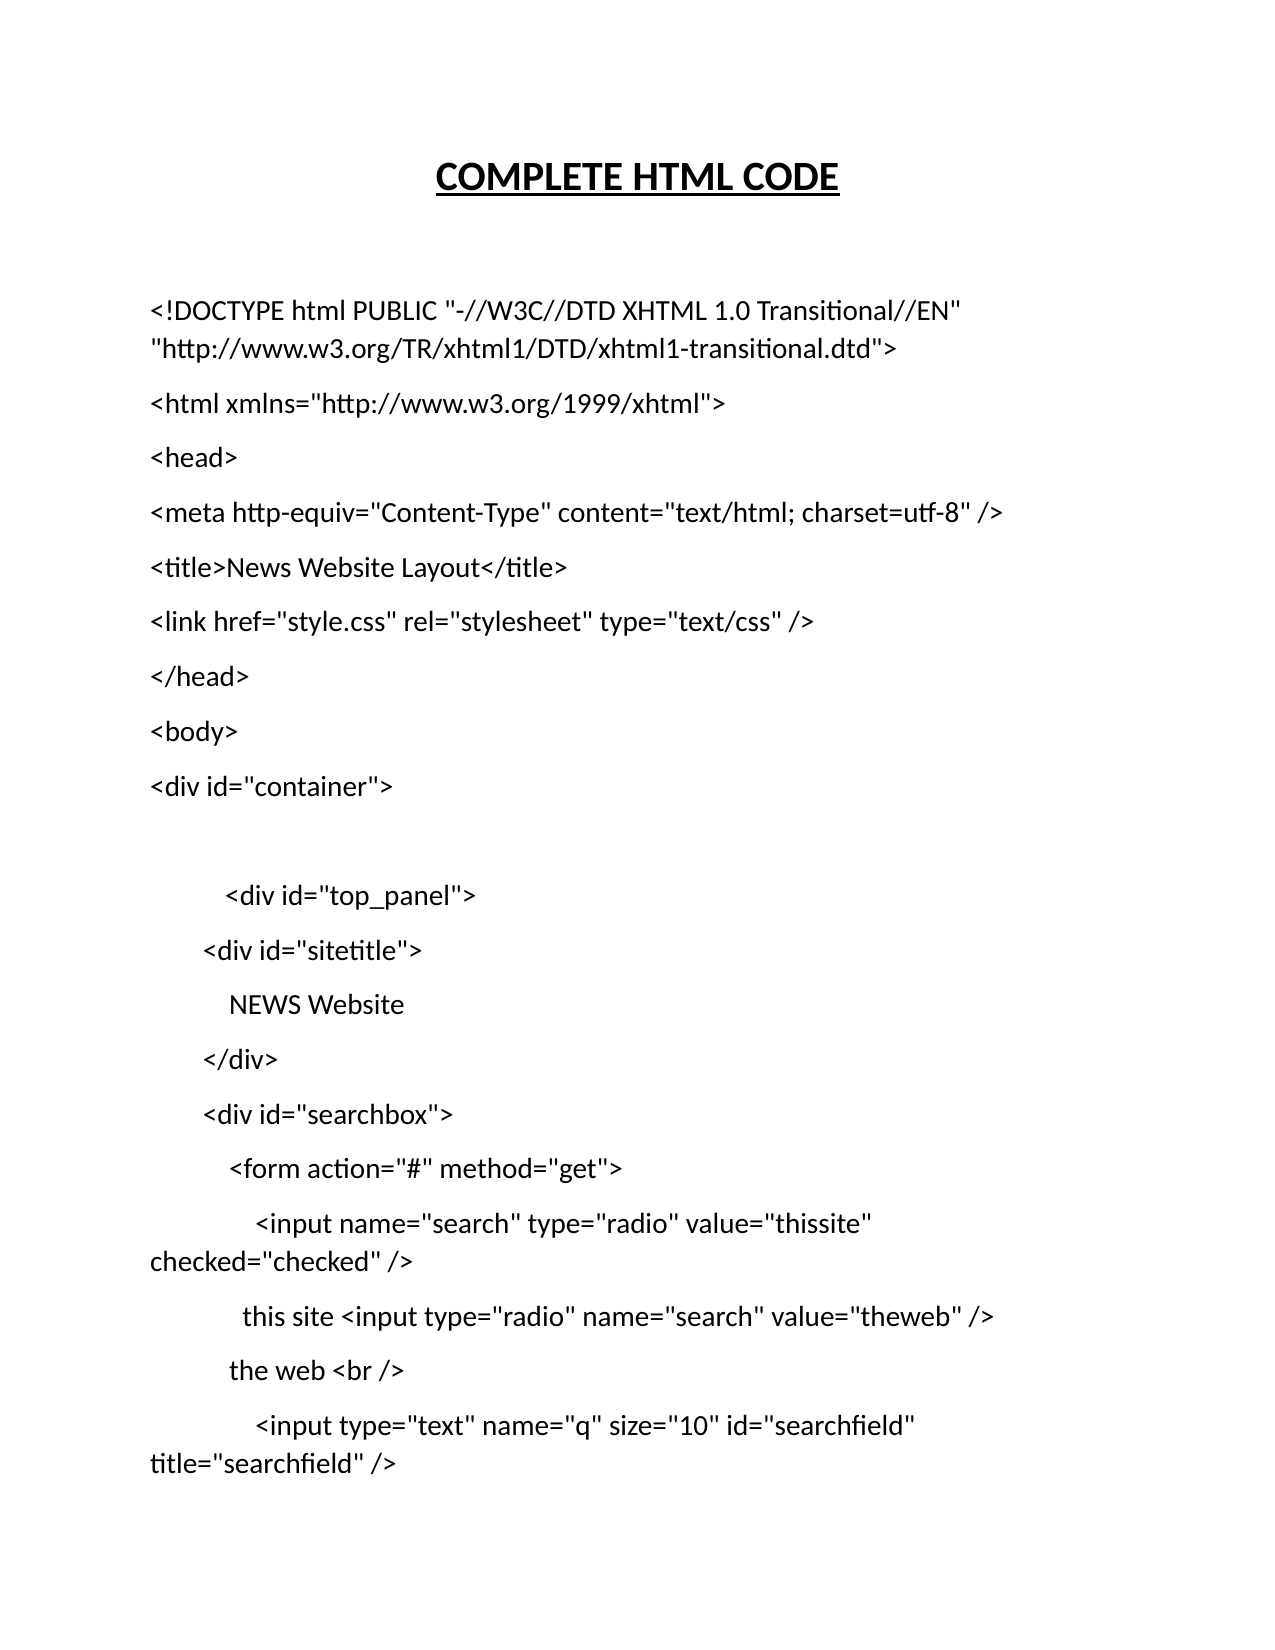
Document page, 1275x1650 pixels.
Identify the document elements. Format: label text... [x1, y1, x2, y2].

text <html xmlns="http://www.w3.org/1999/xhtml"> [150, 385, 1125, 420]
text NEWS Website [150, 986, 1125, 1022]
text COMPLETE HTML CODE [150, 150, 1125, 201]
text <title>News Website Layout</title> [150, 549, 1125, 584]
text </head> [150, 658, 1125, 694]
text <div id="container"> [150, 768, 1125, 803]
text <div id="top_panel"> [150, 877, 1125, 913]
text <input type="text" name="q" size="10" id="searchfield" title="searchfield" /> [150, 1407, 1125, 1481]
text </div> [150, 1041, 1125, 1077]
text <head> [150, 439, 1125, 475]
text <div id="searchbox"> [150, 1096, 1125, 1131]
text <meta http-equiv="Content-Type" content="text/html; charset=utf-8" /> [150, 494, 1125, 530]
text <!DOCTYPE html PUBLIC "-//W3C//DTD XHTML 1.0 Transitional//EN" "http://www.w3.org/TR/xhtml1/DTD/xhtml1-transitional.dtd"> [150, 292, 1125, 366]
text <input name="search" type="radio" value="thissite" checked="checked" /> [150, 1205, 1125, 1279]
text <link href="style.css" rel="stylesheet" type="text/css" /> [150, 603, 1125, 639]
text this site <input type="radio" name="search" value="theweb" /> [150, 1298, 1125, 1333]
text <form action="#" method="get"> [150, 1150, 1125, 1186]
text <body> [150, 713, 1125, 748]
text the web <br /> [150, 1352, 1125, 1388]
text <div id="sitetitle"> [150, 932, 1125, 967]
